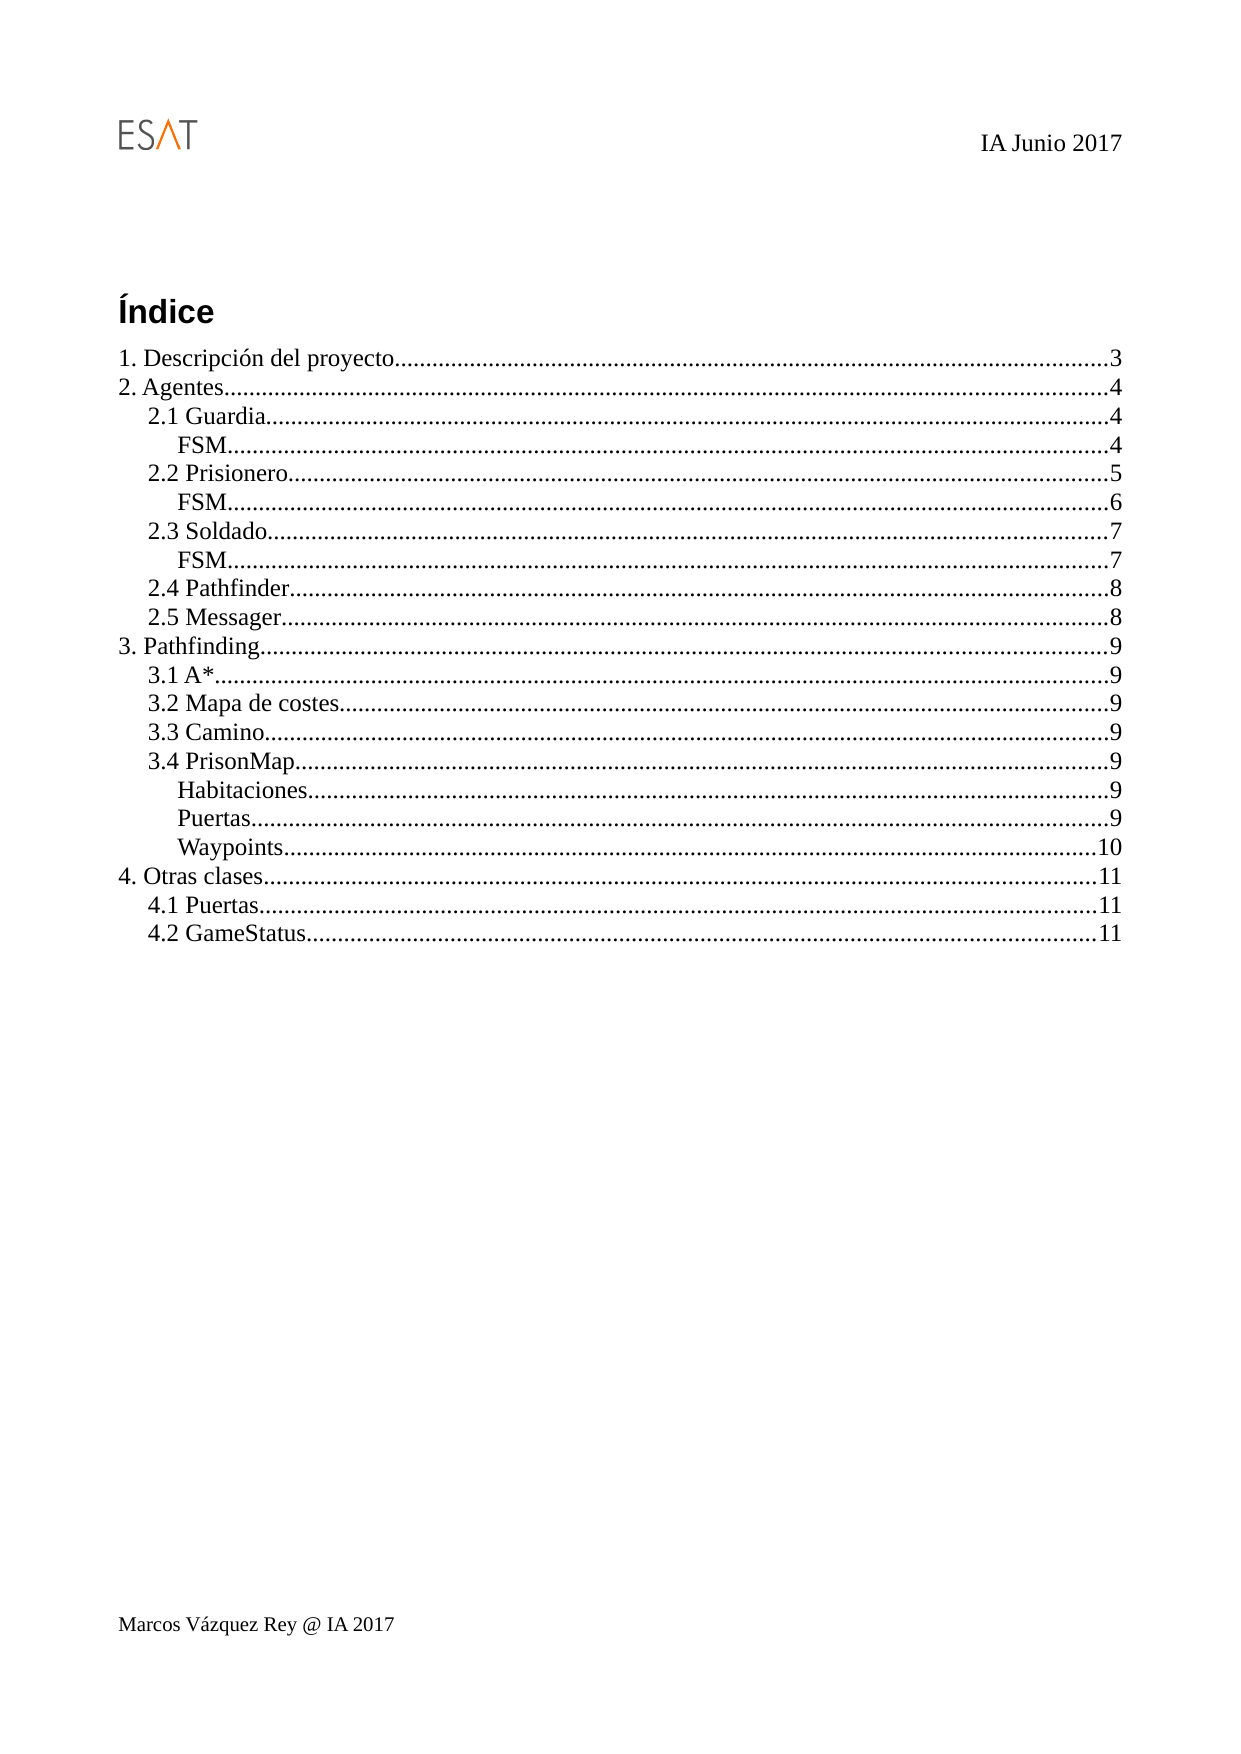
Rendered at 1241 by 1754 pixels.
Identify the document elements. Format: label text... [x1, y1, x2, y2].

subtitle Índice [118, 293, 1122, 331]
text 1. Descripción del proyecto 3 [118, 343, 1122, 372]
text FSM 6 [177, 487, 1122, 516]
text 2. Agentes 4 [118, 372, 1122, 401]
text 2.4 Pathfinder 8 [148, 573, 1122, 602]
picture [118, 118, 198, 150]
text FSM 7 [177, 545, 1122, 573]
text Puertas 9 [177, 803, 1122, 832]
text 2.1 Guardia 4 [148, 401, 1122, 430]
text Habitaciones 9 [177, 775, 1122, 803]
text FSM 4 [177, 430, 1122, 458]
text 3.2 Mapa de costes 9 [148, 688, 1122, 717]
text 4. Otras clases 11 [118, 861, 1122, 890]
text 3.3 Camino 9 [148, 717, 1122, 746]
text Waypoints 10 [177, 832, 1122, 861]
text 4.2 GameStatus 11 [148, 918, 1122, 947]
text 2.5 Messager 8 [148, 602, 1122, 631]
text 3.4 PrisonMap 9 [148, 746, 1122, 775]
text 2.3 Soldado 7 [148, 516, 1122, 545]
text 3. Pathfinding 9 [118, 631, 1122, 660]
text 4.1 Puertas 11 [148, 890, 1122, 918]
text 2.2 Prisionero 5 [148, 458, 1122, 487]
text 3.1 A* 9 [148, 660, 1122, 688]
